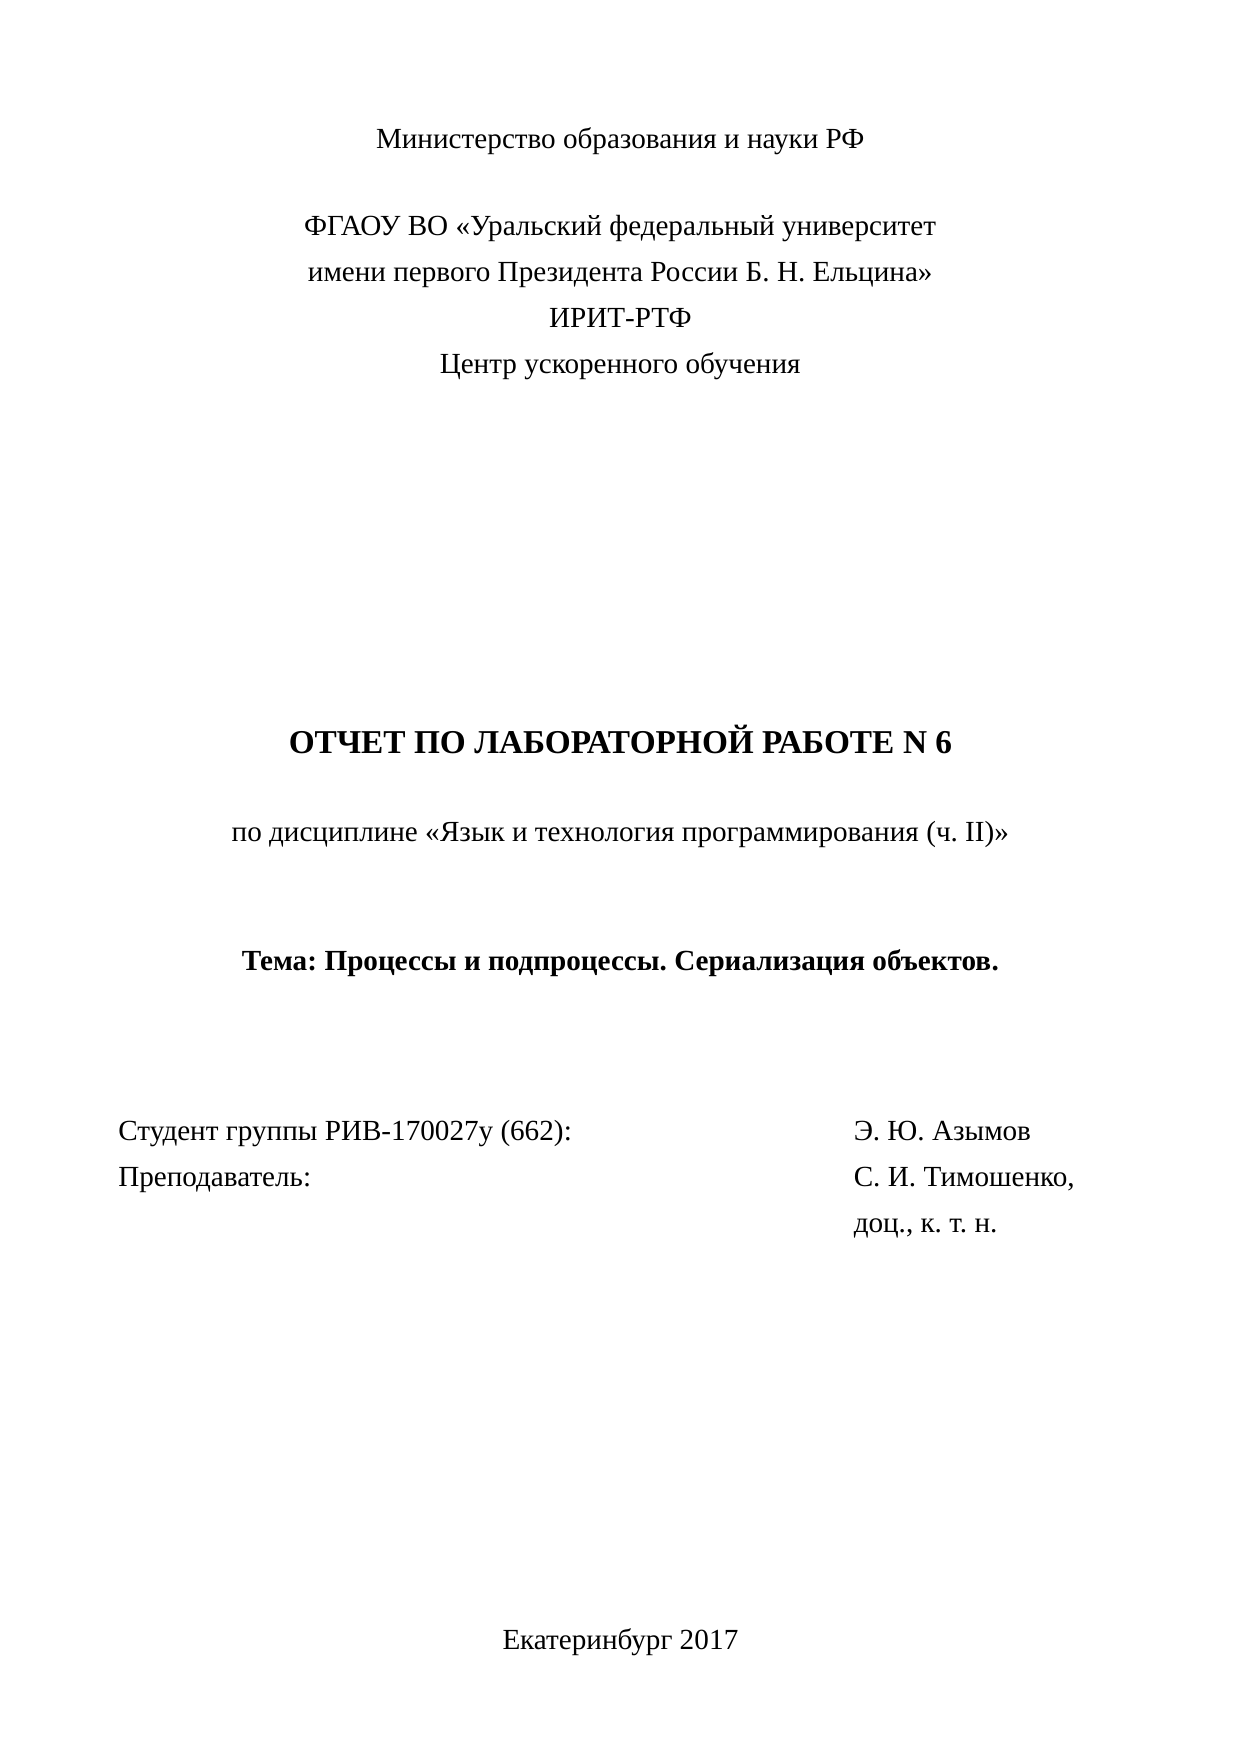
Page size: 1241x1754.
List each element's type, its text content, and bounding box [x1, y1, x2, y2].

text Министерство образования и науки РФ [118, 121, 1122, 154]
text ИРИТ-РТФ [118, 300, 1122, 334]
text имени первого Президента России Б. Н. Ельцина» [118, 254, 1122, 288]
text Преподаватель: С. И. Тимошенко, [118, 1159, 1122, 1192]
text Центр ускоренного обучения [118, 346, 1122, 380]
text Тема: Процессы и подпроцессы. Сериализация объектов. [118, 943, 1122, 977]
text Студент группы РИВ-170027у (662): Э. Ю. Азымов [118, 1113, 1122, 1146]
text ОТЧЕТ ПО ЛАБОРАТОРНОЙ РАБОТЕ N 6 [118, 722, 1122, 761]
text ФГАОУ ВО «Уральский федеральный университет [118, 208, 1122, 242]
text по дисциплине «Язык и технология программирования (ч. II)» [118, 814, 1122, 848]
text доц., к. т. н. [118, 1205, 1122, 1238]
text Екатеринбург 2017 [118, 1622, 1122, 1656]
